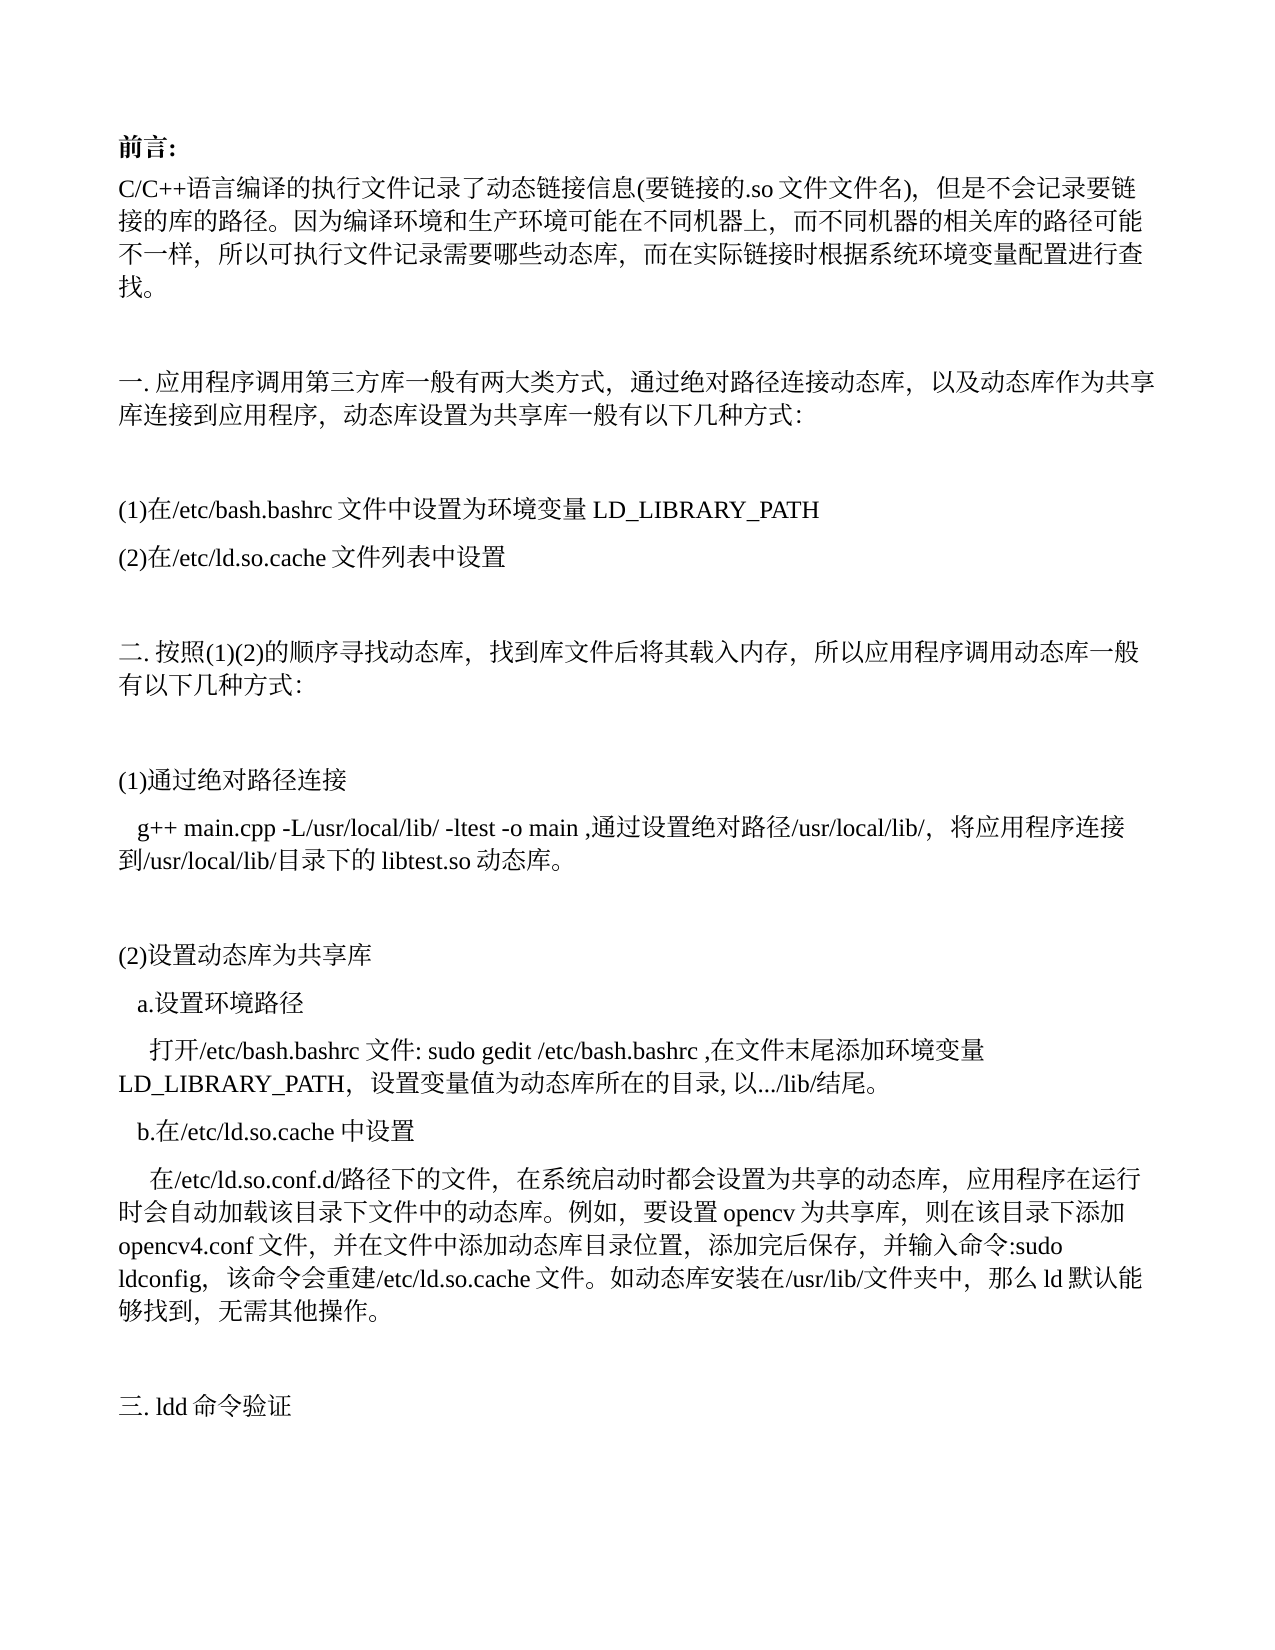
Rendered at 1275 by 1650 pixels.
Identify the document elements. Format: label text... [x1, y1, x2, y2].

text 打开/etc/bash.bashrc文件: sudo gedit /etc/bash.bashrc ,在文件末尾添加环境变量LD_LIBRARY_PATH，设置变量值为动态库所在的目录, 以.../lib/结尾。 [118, 1036, 1157, 1098]
text 在/etc/ld.so.conf.d/路径下的文件，在系统启动时都会设置为共享的动态库，应用程序在运行时会自动加载该目录下文件中的动态库。例如，要设置opencv为共享库，则在该目录下添加opencv4.conf文件，并在文件中添加动态库目录位置，添加完后保存，并输入命令:sudo ldconfig，该命令会重建/etc/ld.so.cache文件。如动态库安装在/usr/lib/文件夹中，那么ld默认能够找到，无需其他操作。 [118, 1165, 1157, 1326]
text g++ main.cpp -L/usr/local/lib/ -ltest -o main ,通过设置绝对路径/usr/local/lib/，将应用程序连接到/usr/local/lib/目录下的libtest.so动态库。 [118, 813, 1157, 875]
text 三. ldd命令验证 [118, 1392, 1157, 1420]
text 一. 应用程序调用第三方库一般有两大类方式，通过绝对路径连接动态库，以及动态库作为共享库连接到应用程序，动态库设置为共享库一般有以下几种方式： [118, 368, 1157, 429]
text (1)在/etc/bash.bashrc文件中设置为环境变量LD_LIBRARY_PATH [118, 496, 1157, 524]
text a.设置环境路径 [118, 989, 1157, 1018]
text (2)在/etc/ld.so.cache文件列表中设置 [118, 543, 1157, 572]
text 二. 按照(1)(2)的顺序寻找动态库，找到库文件后将其载入内存，所以应用程序调用动态库一般有以下几种方式： [118, 638, 1157, 700]
text b.在/etc/ld.so.cache中设置 [118, 1117, 1157, 1146]
text C/C++语言编译的执行文件记录了动态链接信息(要链接的.so文件文件名)，但是不会记录要链接的库的路径。因为编译环境和生产环境可能在不同机器上，而不同机器的相关库的路径可能不一样，所以可执行文件记录需要哪些动态库，而在实际链接时根据系统环境变量配置进行查找。 [118, 174, 1157, 302]
text (1)通过绝对路径连接 [118, 766, 1157, 794]
text (2)设置动态库为共享库 [118, 941, 1157, 970]
subtitle 前言: [118, 133, 1157, 161]
